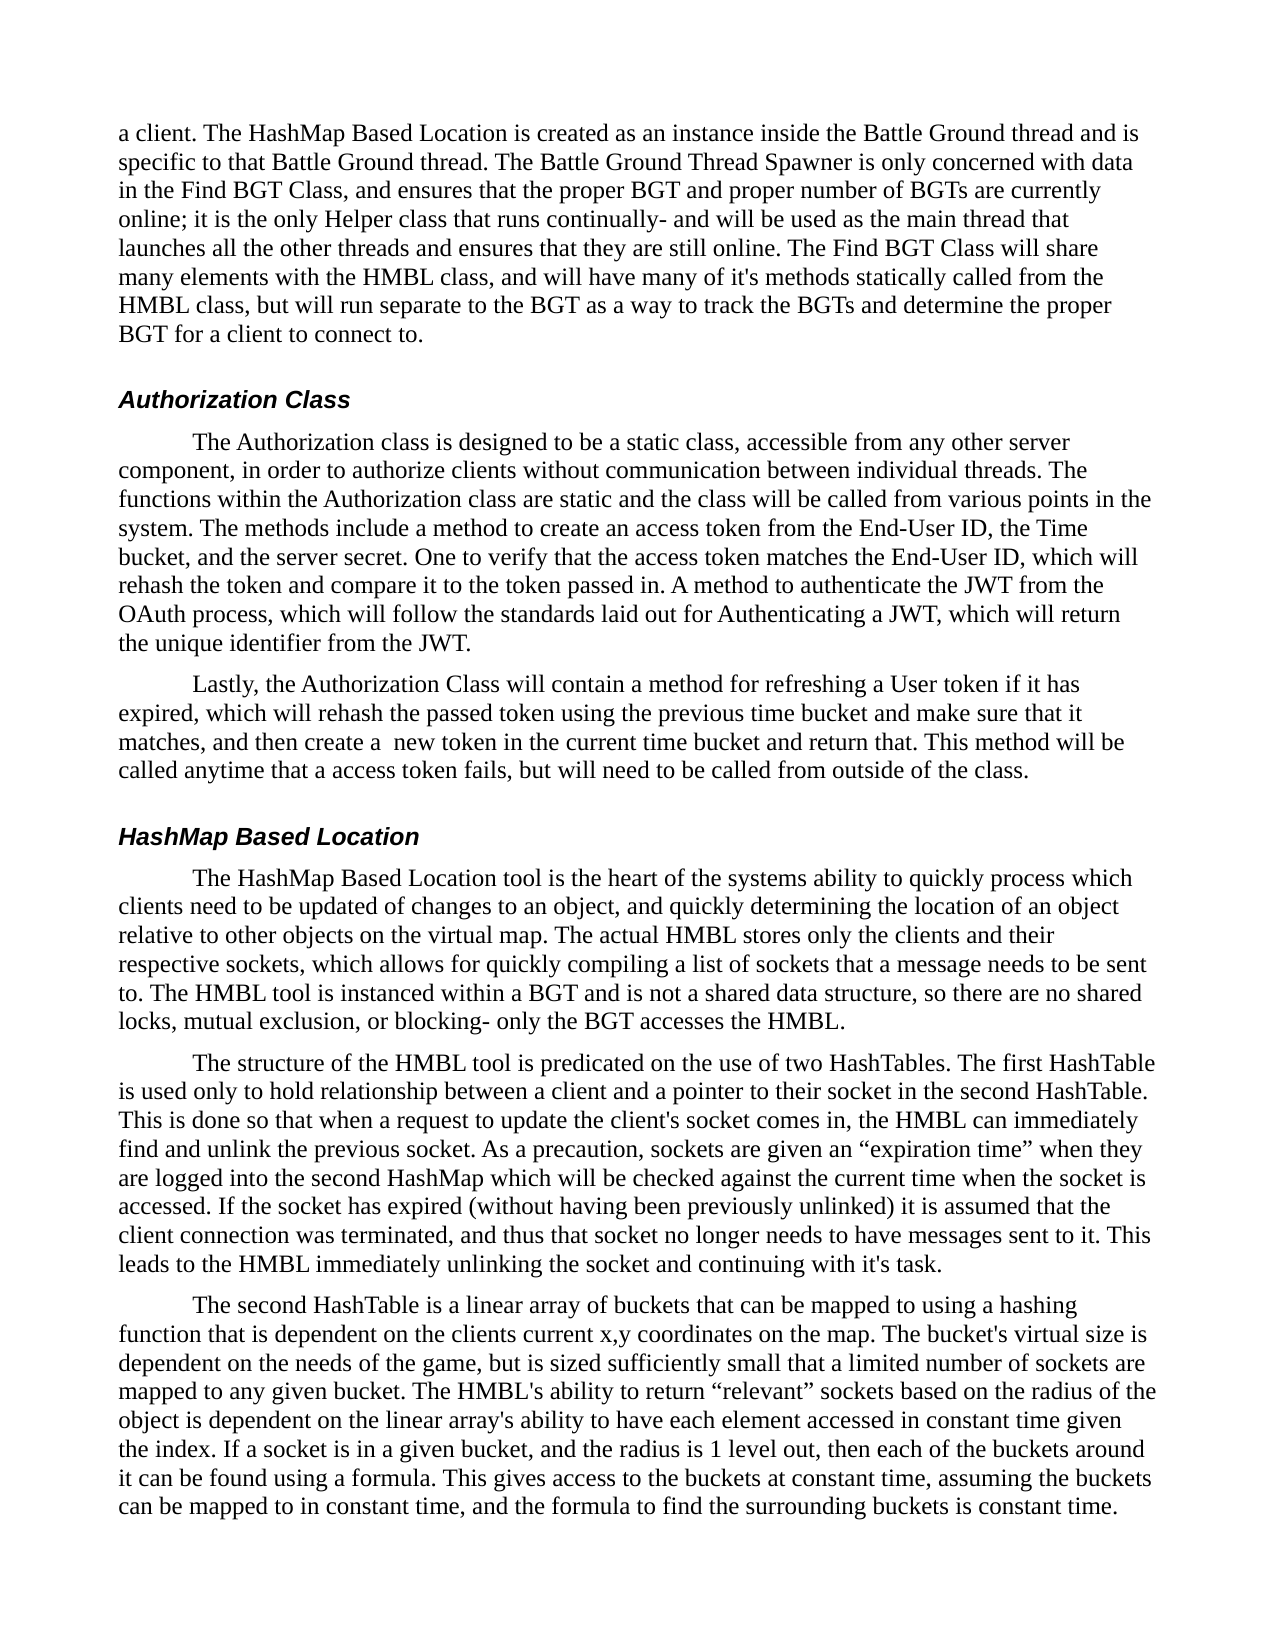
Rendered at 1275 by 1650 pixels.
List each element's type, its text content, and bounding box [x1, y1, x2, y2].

text The Authorization class is designed to be a static class, accessible from any other server component, in order to authorize clients without communication between individual threads. The functions within the Authorization class are static and the class will be called from various points in the system. The methods include a method to create an access token from the End-User ID, the Time bucket, and the server secret. One to verify that the access token matches the End-User ID, which will rehash the token and compare it to the token passed in. A method to authenticate the JWT from the OAuth process, which will follow the standards laid out for Authenticating a JWT, which will return the unique identifier from the JWT. [118, 427, 1157, 657]
text a client. The HashMap Based Location is created as an instance inside the Battle Ground thread and is specific to that Battle Ground thread. The Battle Ground Thread Spawner is only concerned with data in the Find BGT Class, and ensures that the proper BGT and proper number of BGTs are currently online; it is the only Helper class that runs continually- and will be used as the main thread that launches all the other threads and ensures that they are still online. The Find BGT Class will share many elements with the HMBL class, and will have many of it's methods statically called from the HMBL class, but will run separate to the BGT as a way to track the BGTs and determine the proper BGT for a client to connect to. [118, 118, 1157, 348]
text The HashMap Based Location tool is the heart of the systems ability to quickly process which clients need to be updated of changes to an object, and quickly determining the location of an object relative to other objects on the virtual map. The actual HMBL stores only the clients and their respective sockets, which allows for quickly compiling a list of sockets that a message needs to be sent to. The HMBL tool is instanced within a BGT and is not a shared data structure, so there are no shared locks, mutual exclusion, or blocking- only the BGT accesses the HMBL. [118, 863, 1157, 1035]
text Lastly, the Authorization Class will contain a method for refreshing a User token if it has expired, which will rehash the passed token using the previous time bucket and make sure that it matches, and then create a new token in the current time bucket and return that. This method will be called anytime that a access token fails, but will need to be called from outside of the class. [118, 669, 1157, 784]
text The second HashTable is a linear array of buckets that can be mapped to using a hashing function that is dependent on the clients current x,y coordinates on the map. The bucket's virtual size is dependent on the needs of the game, but is sized sufficiently small that a limited number of sockets are mapped to any given bucket. The HMBL's ability to return “relevant” sockets based on the radius of the object is dependent on the linear array's ability to have each element accessed in constant time given the index. If a socket is in a given bucket, and the radius is 1 level out, then each of the buckets around it can be found using a formula. This gives access to the buckets at constant time, assuming the buckets can be mapped to in constant time, and the formula to find the surrounding buckets is constant time. [118, 1290, 1157, 1520]
subtitle HashMap Based Location [118, 822, 1157, 850]
text The structure of the HMBL tool is predicated on the use of two HashTables. The first HashTable is used only to hold relationship between a client and a pointer to their socket in the second HashTable. This is done so that when a request to update the client's socket comes in, the HMBL can immediately find and unlink the previous socket. As a precaution, sockets are given an “expiration time” when they are logged into the second HashMap which will be checked against the current time when the socket is accessed. If the socket has expired (without having been previously unlinked) it is assumed that the client connection was terminated, and thus that socket no longer needs to have messages sent to it. This leads to the HMBL immediately unlinking the socket and continuing with it's task. [118, 1048, 1157, 1278]
subtitle Authorization Class [118, 386, 1157, 414]
